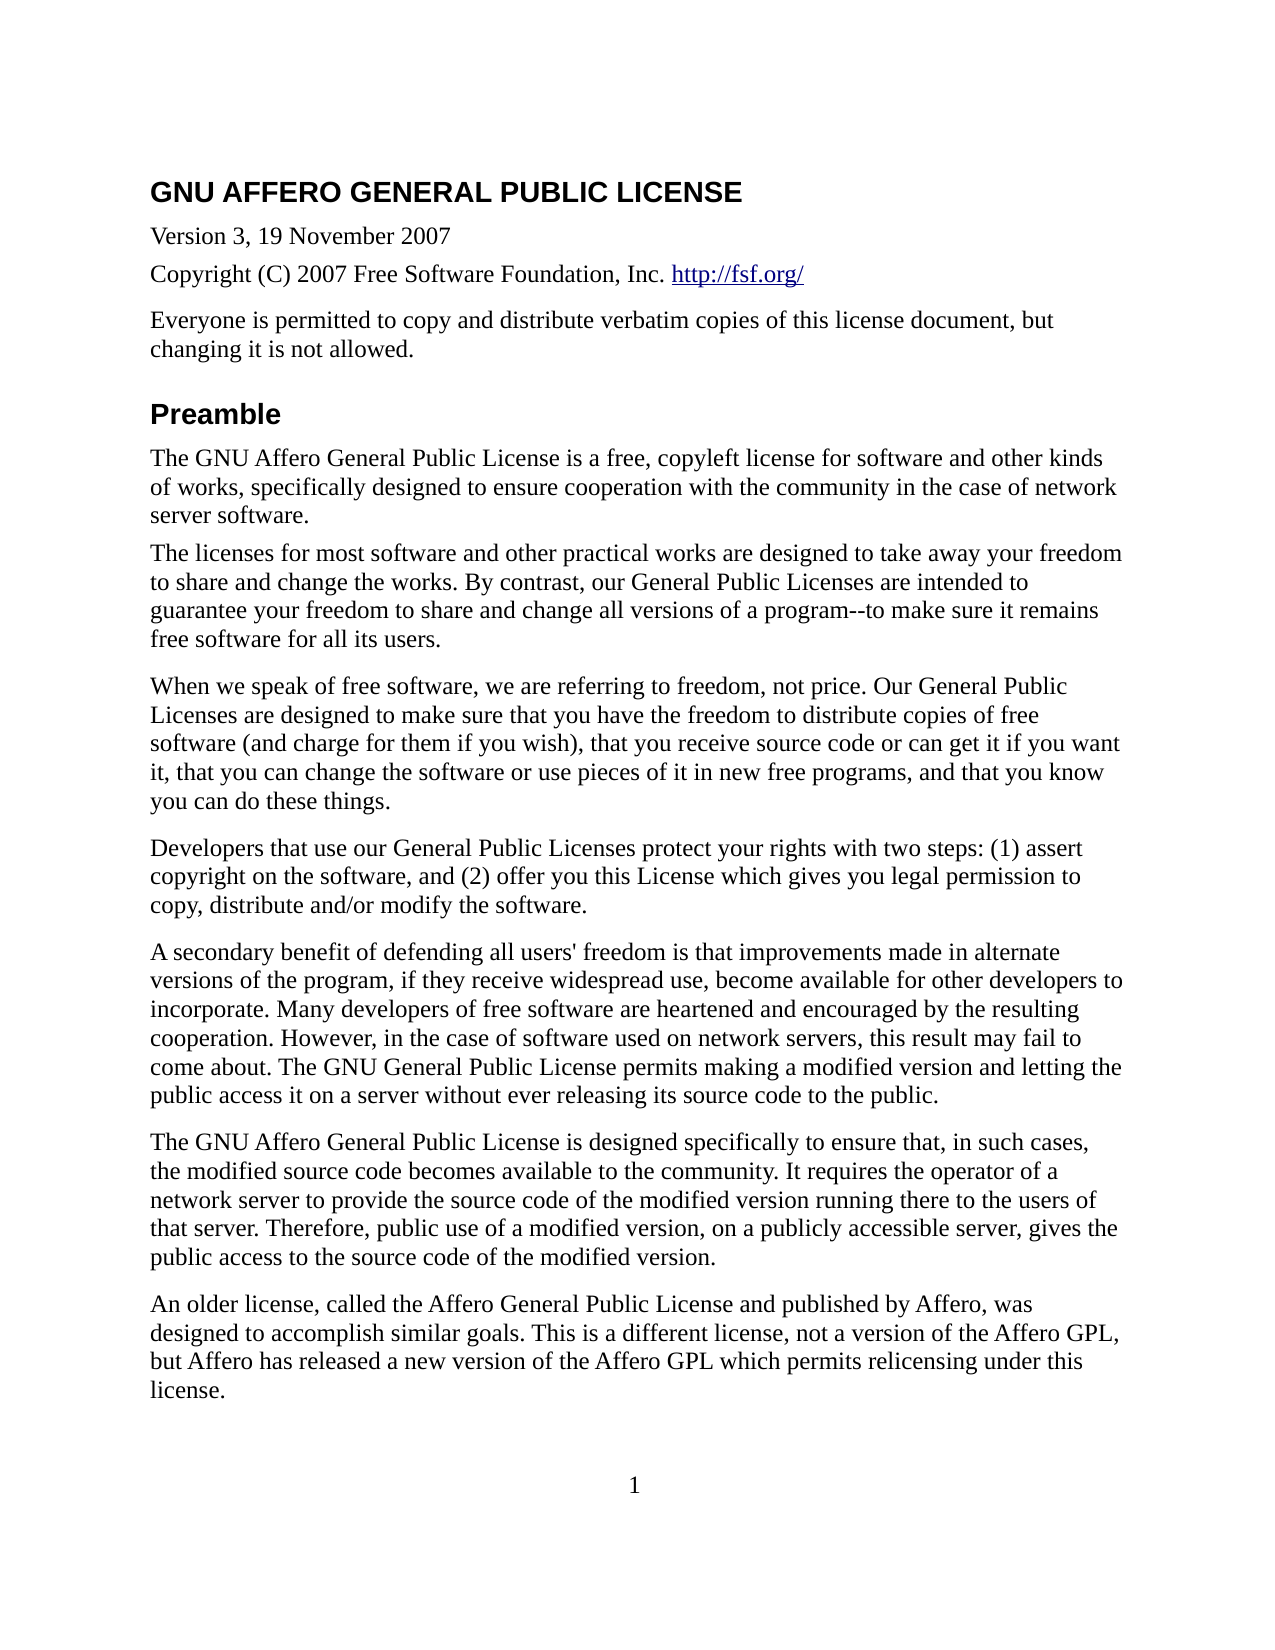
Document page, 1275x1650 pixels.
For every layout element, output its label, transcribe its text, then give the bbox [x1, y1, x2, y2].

text The licenses for most software and other practical works are designed to take away your freedom to share and change the works. By contrast, our General Public Licenses are intended to guarantee your freedom to share and change all versions of a program--to make sure it remains free software for all its users. [150, 538, 1125, 653]
text Developers that use our General Public Licenses protect your rights with two steps: (1) assert copyright on the software, and (2) offer you this License which gives you legal permission to copy, distribute and/or modify the software. [150, 833, 1125, 919]
text When we speak of free software, we are referring to freedom, not price. Our General Public Licenses are designed to make sure that you have the freedom to distribute copies of free software (and charge for them if you wish), that you receive source code or can get it if you want it, that you can change the software or use pieces of it in new free programs, and that you know you can do these things. [150, 671, 1125, 815]
text Everyone is permitted to copy and distribute verbatim copies of this license document, but changing it is not allowed. [150, 305, 1125, 363]
text The GNU Affero General Public License is designed specifically to ensure that, in such cases, the modified source code becomes available to the community. It requires the operator of a network server to provide the source code of the modified version running there to the users of that server. Therefore, public use of a modified version, on a publicly accessible server, gives the public access to the source code of the modified version. [150, 1127, 1125, 1271]
subtitle GNU AFFERO GENERAL PUBLIC LICENSE [150, 175, 1125, 208]
text Version 3, 19 November 2007 [150, 221, 1125, 250]
subtitle Preamble [150, 397, 1125, 430]
text The GNU Affero General Public License is a free, copyleft license for software and other kinds of works, specifically designed to ensure cooperation with the community in the case of network server software. [150, 443, 1125, 529]
text An older license, called the Affero General Public License and published by Affero, was designed to accomplish similar goals. This is a different license, not a version of the Affero GPL, but Affero has released a new version of the Affero GPL which permits relicensing under this license. [150, 1289, 1125, 1404]
text A secondary benefit of defending all users' freedom is that improvements made in alternate versions of the program, if they receive widespread use, become available for other developers to incorporate. Many developers of free software are heartened and encouraged by the resulting cooperation. However, in the case of software used on network servers, this result may fail to come about. The GNU General Public License permits making a modified version and letting the public access it on a server without ever releasing its source code to the public. [150, 937, 1125, 1109]
text Copyright (C) 2007 Free Software Foundation, Inc. http://fsf.org/ [150, 259, 1125, 287]
